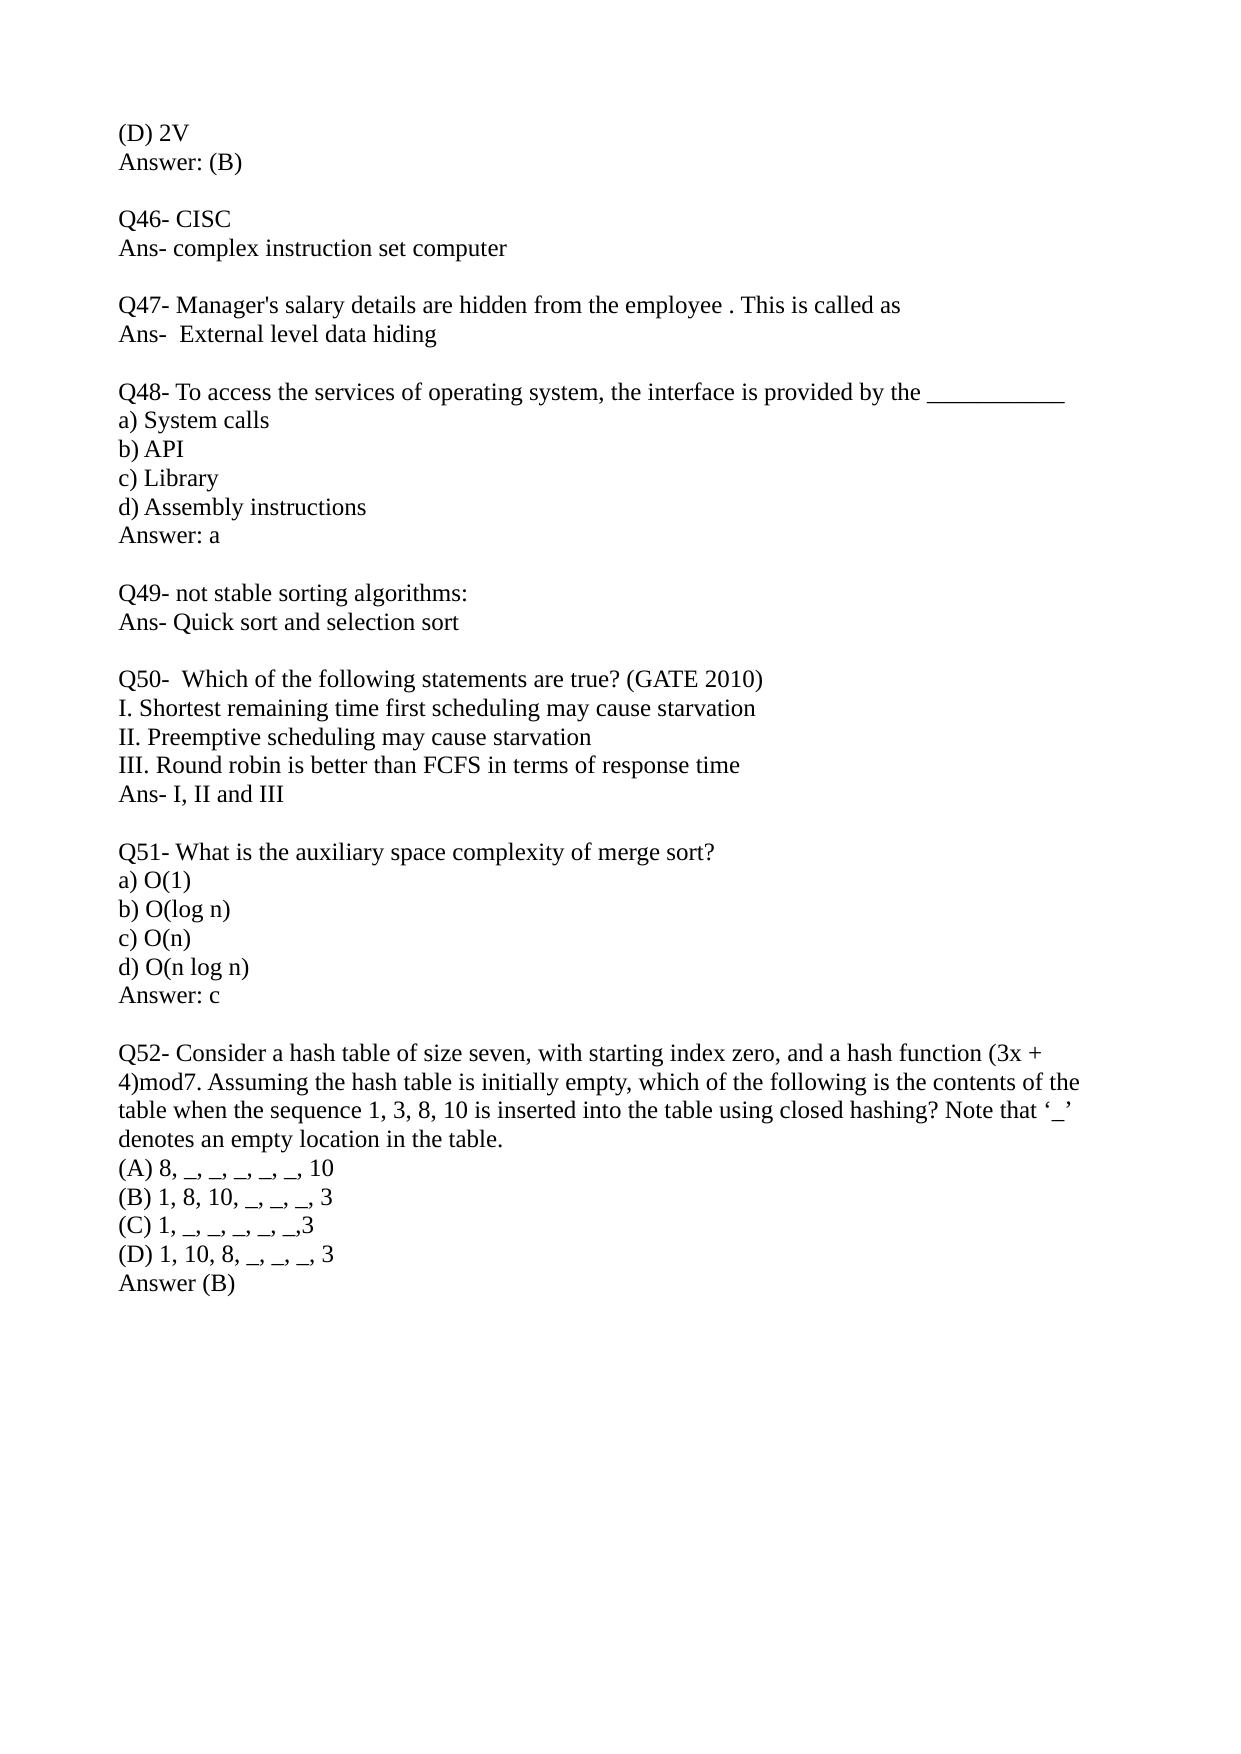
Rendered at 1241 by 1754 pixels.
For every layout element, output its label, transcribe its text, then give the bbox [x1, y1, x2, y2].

text d) Assembly instructions [118, 492, 1122, 521]
text Ans- Quick sort and selection sort [118, 607, 1122, 636]
text Q47- Manager's salary details are hidden from the employee . This is called as [118, 291, 1122, 319]
text Q48- To access the services of operating system, the interface is provided by the ___________ [118, 377, 1122, 406]
text Q49- not stable sorting algorithms: [118, 578, 1122, 607]
text Q51- What is the auxiliary space complexity of merge sort? [118, 837, 1122, 866]
text Answer: (B) [118, 147, 1122, 176]
text Q50- Which of the following statements are true? (GATE 2010) [118, 664, 1122, 693]
text (B) 1, 8, 10, _, _, _, 3 [118, 1182, 1122, 1211]
text Q52- Consider a hash table of size seven, with starting index zero, and a hash function (3x + 4)mod7. Assuming the hash table is initially empty, which of the following is the contents of the table when the sequence 1, 3, 8, 10 is inserted into the table using closed hashing? Note that ‘_’ denotes an empty location in the table. [118, 1038, 1122, 1153]
text (D) 2V [118, 118, 1122, 147]
text c) Library [118, 463, 1122, 492]
text (C) 1, _, _, _, _, _,3 [118, 1211, 1122, 1239]
text Ans- External level data hiding [118, 319, 1122, 348]
text a) System calls [118, 406, 1122, 434]
text (D) 1, 10, 8, _, _, _, 3 [118, 1239, 1122, 1268]
text I. Shortest remaining time first scheduling may cause starvation [118, 693, 1122, 722]
text Ans- I, II and III [118, 779, 1122, 808]
text III. Round robin is better than FCFS in terms of response time [118, 751, 1122, 779]
text b) API [118, 434, 1122, 463]
text Q46- CISC [118, 204, 1122, 233]
text a) O(1) [118, 866, 1122, 894]
text (A) 8, _, _, _, _, _, 10 [118, 1153, 1122, 1182]
text II. Preemptive scheduling may cause starvation [118, 722, 1122, 751]
text Answer (B) [118, 1268, 1122, 1297]
text d) O(n log n) [118, 952, 1122, 981]
text Answer: a [118, 521, 1122, 549]
text Answer: c [118, 981, 1122, 1009]
text c) O(n) [118, 923, 1122, 952]
text b) O(log n) [118, 894, 1122, 923]
text Ans- complex instruction set computer [118, 233, 1122, 262]
